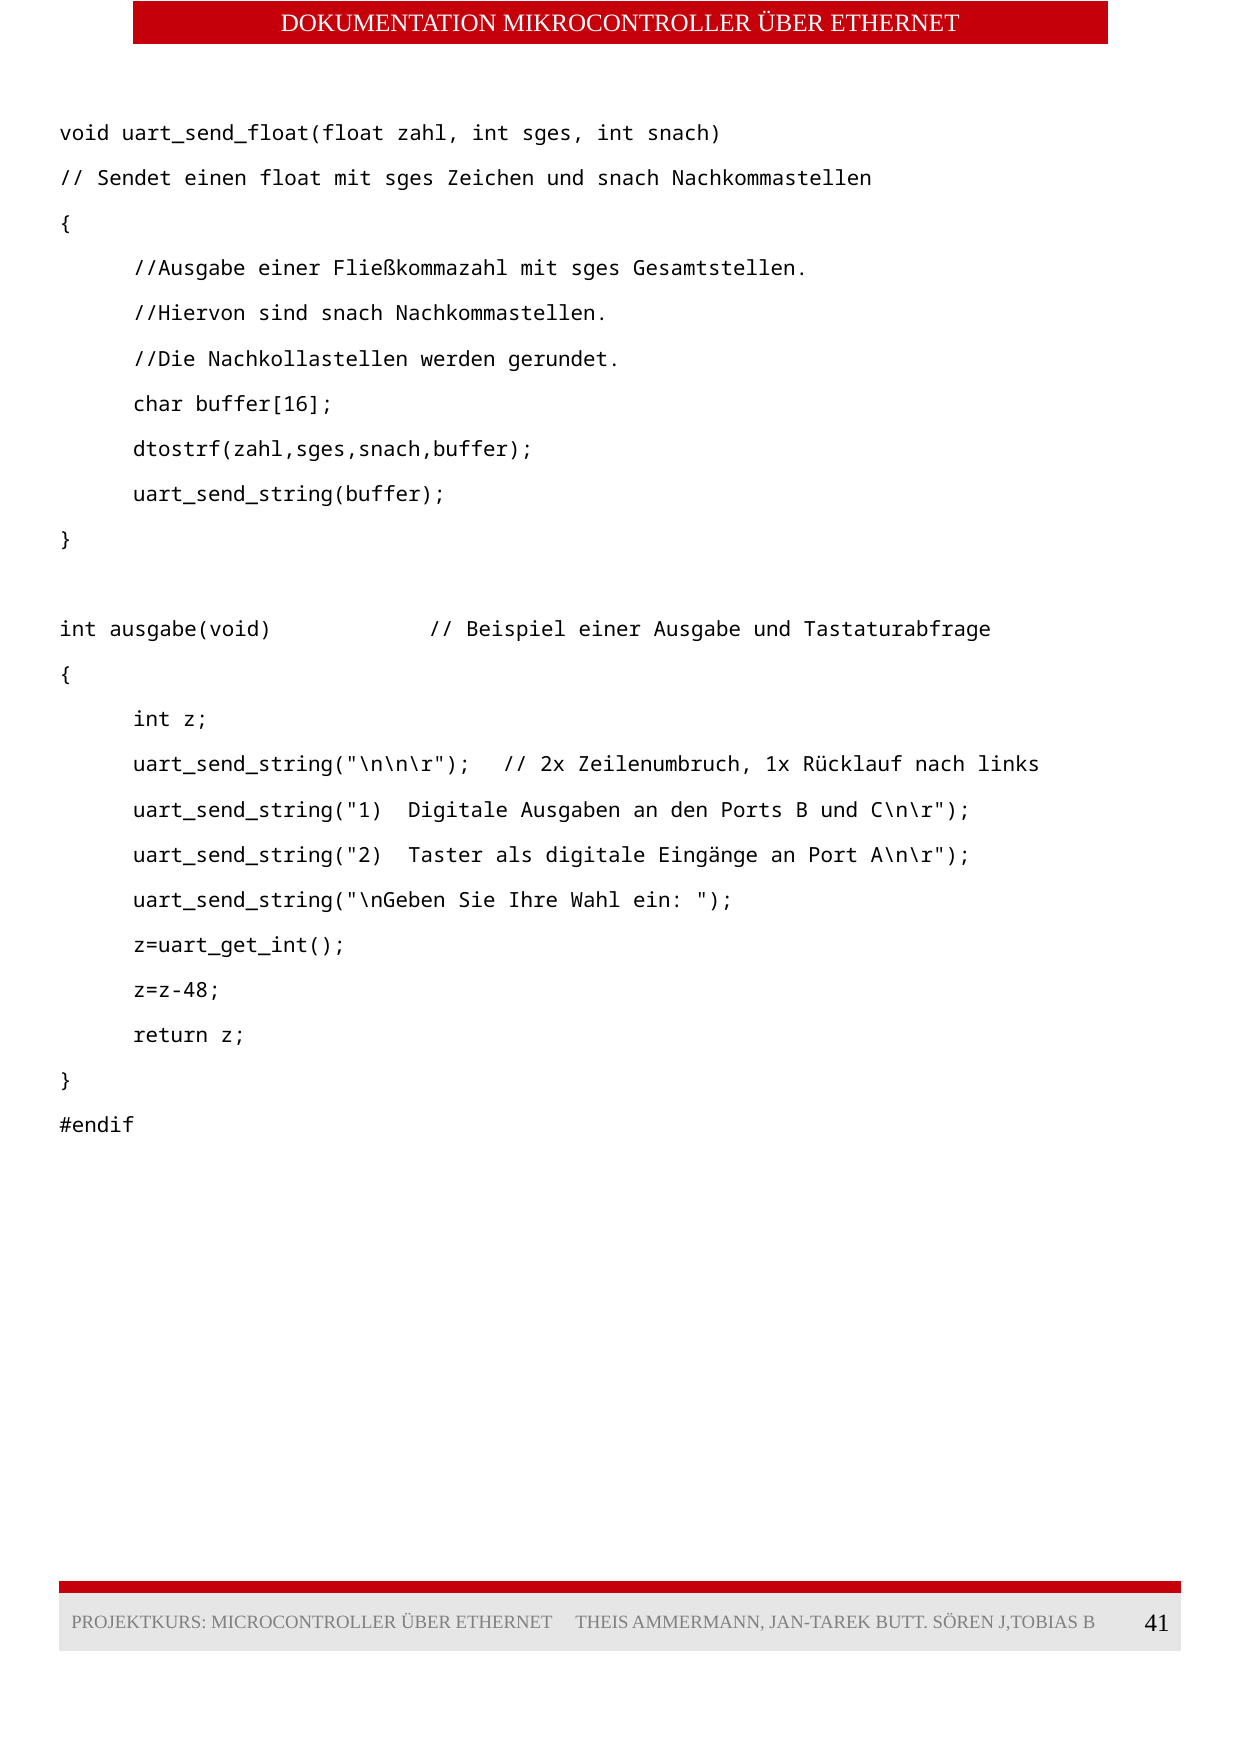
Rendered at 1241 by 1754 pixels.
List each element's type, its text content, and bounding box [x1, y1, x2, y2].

text uart_send_string("\nGeben Sie Ihre Wahl ein: "); [59, 885, 1181, 913]
text } [59, 1065, 1181, 1094]
text #endif [59, 1110, 1181, 1139]
text return z; [59, 1020, 1181, 1049]
text int z; [59, 704, 1181, 733]
text //Die Nachkollastellen werden gerundet. [59, 344, 1181, 372]
text uart_send_string("2) Taster als digitale Eingänge an Port A\n\r"); [59, 840, 1181, 868]
text uart_send_string("\n\n\r"); // 2x Zeilenumbruch, 1x Rücklauf nach links [59, 749, 1181, 778]
text uart_send_string("1) Digitale Ausgaben an den Ports B und C\n\r"); [59, 795, 1181, 823]
text // Sendet einen float mit sges Zeichen und snach Nachkommastellen [59, 163, 1181, 192]
text dtostrf(zahl,sges,snach,buffer); [59, 434, 1181, 462]
text //Hiervon sind snach Nachkommastellen. [59, 298, 1181, 327]
text } [59, 524, 1181, 552]
text uart_send_string(buffer); [59, 479, 1181, 507]
text char buffer[16]; [59, 389, 1181, 417]
text { [59, 659, 1181, 688]
text z=uart_get_int(); [59, 930, 1181, 958]
text int ausgabe(void) // Beispiel einer Ausgabe und Tastaturabfrage [59, 614, 1181, 643]
text //Ausgabe einer Fließkommazahl mit sges Gesamtstellen. [59, 253, 1181, 282]
text z=z-48; [59, 975, 1181, 1003]
text void uart_send_float(float zahl, int sges, int snach) [59, 118, 1181, 147]
text { [59, 208, 1181, 237]
